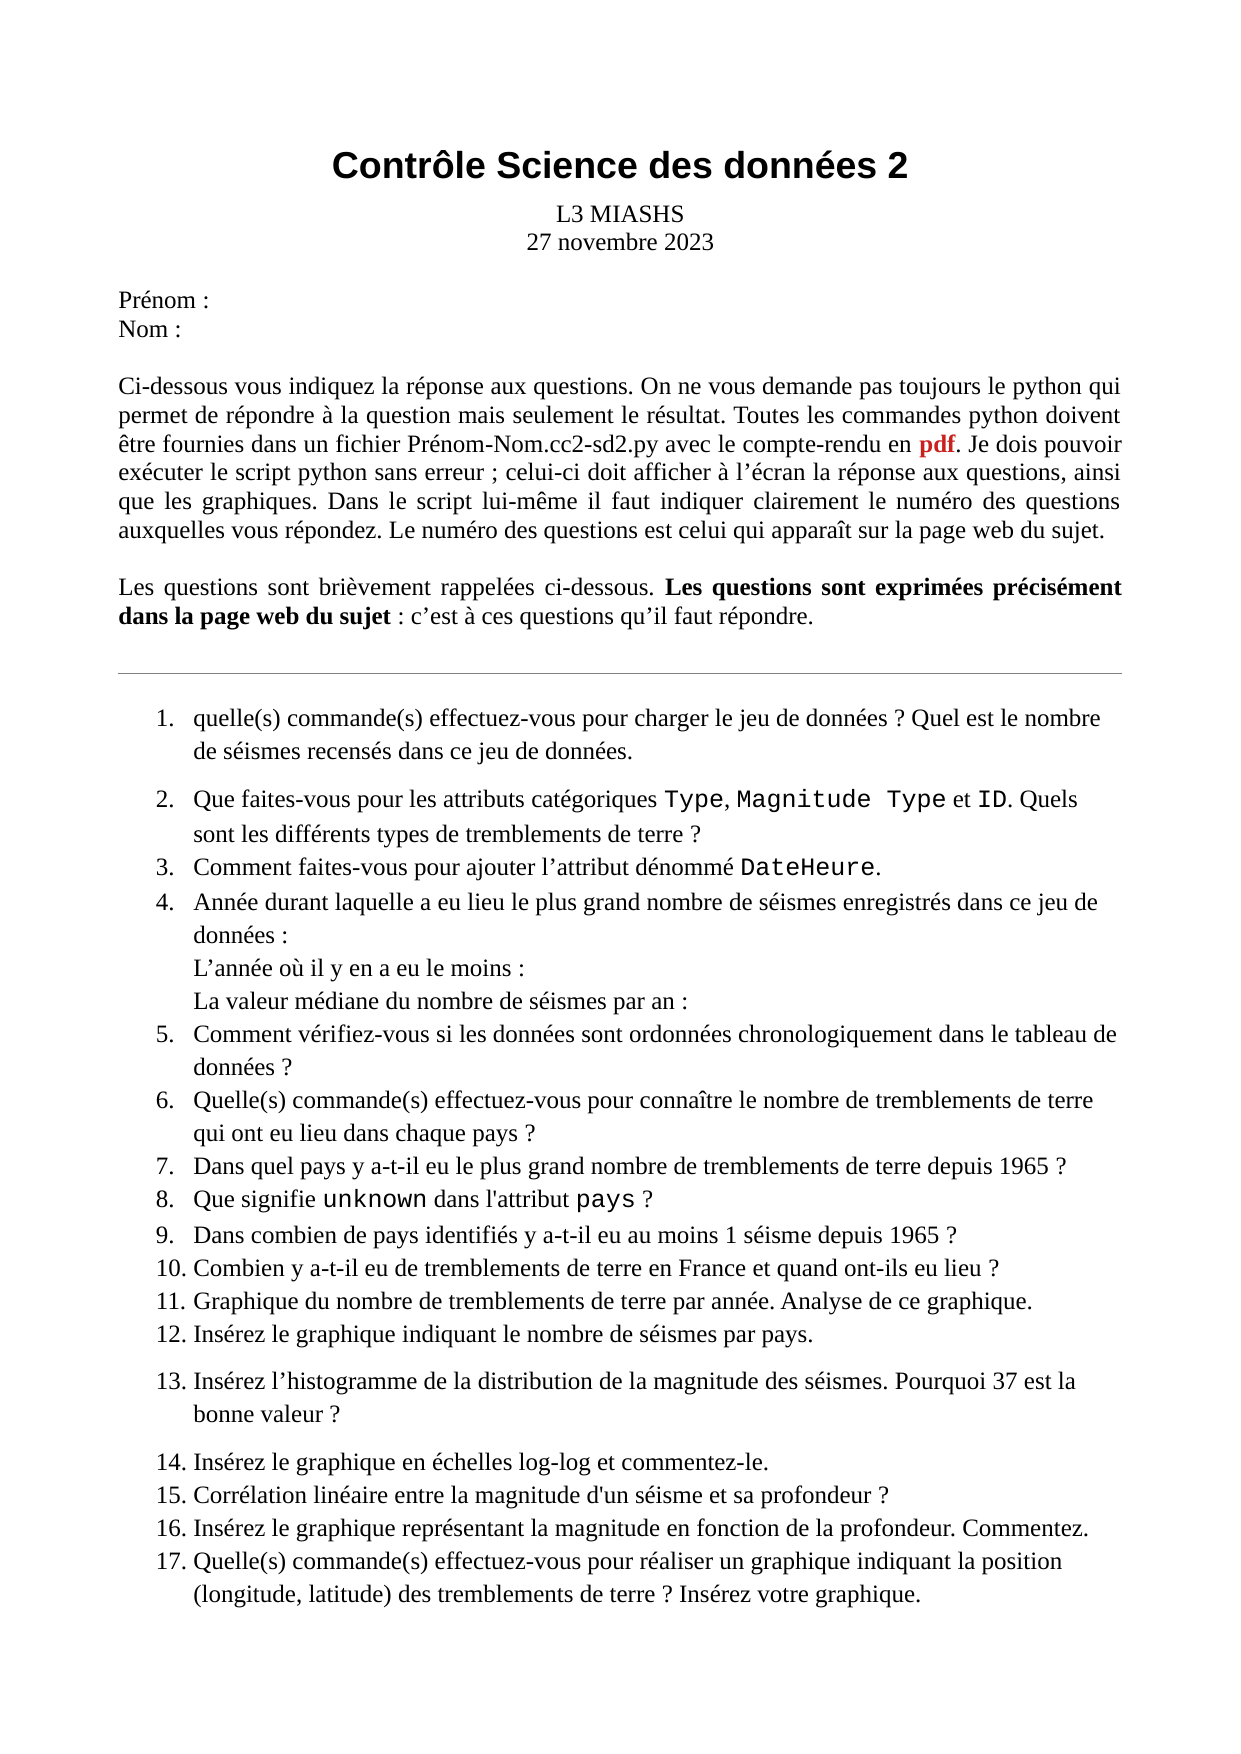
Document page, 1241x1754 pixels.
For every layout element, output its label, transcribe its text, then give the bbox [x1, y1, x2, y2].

list Quelle(s) commande(s) effectuez-vous pour connaître le nombre de tremblements de terre qui ont eu lieu dans chaque pays ? [156, 1085, 1122, 1147]
text Prénom : [118, 285, 1122, 314]
list L’année où il y en a eu le moins : [156, 953, 1122, 982]
list Insérez le graphique en échelles log-log et commentez-le. [156, 1447, 1122, 1476]
list Comment vérifiez-vous si les données sont ordonnées chronologiquement dans le tableau de données ? [156, 1019, 1122, 1081]
list Insérez le graphique représentant la magnitude en fonction de la profondeur. Commentez. [156, 1513, 1122, 1542]
list quelle(s) commande(s) effectuez-vous pour charger le jeu de données ? Quel est le nombre de séismes recensés dans ce jeu de données. [156, 703, 1122, 765]
list Année durant laquelle a eu lieu le plus grand nombre de séismes enregistrés dans ce jeu de données : [156, 887, 1122, 949]
list Quelle(s) commande(s) effectuez-vous pour réaliser un graphique indiquant la position (longitude, latitude) des tremblements de terre ? Insérez votre graphique. [156, 1546, 1122, 1608]
text L3 MIASHS [118, 199, 1122, 227]
list Dans combien de pays identifiés y a-t-il eu au moins 1 séisme depuis 1965 ? [156, 1220, 1122, 1248]
subtitle Contrôle Science des données 2 [118, 143, 1122, 186]
list Graphique du nombre de tremblements de terre par année. Analyse de ce graphique. [156, 1286, 1122, 1314]
text Nom : [118, 314, 1122, 342]
list Comment faites-vous pour ajouter l’attribut dénommé DateHeure. [156, 852, 1122, 883]
text Ci-dessous vous indiquez la réponse aux questions. On ne vous demande pas toujours le python qui permet de répondre à la question mais seulement le résultat. Toutes les commandes python doivent être fournies dans un fichier Prénom-Nom.cc2-sd2.py avec le compte-rendu en pdf. Je dois pouvoir exécuter le script python sans erreur ; celui-ci doit afficher à l’écran la réponse aux questions, ainsi que les graphiques. Dans le script lui-même il faut indiquer clairement le numéro des questions auxquelles vous répondez. Le numéro des questions est celui qui apparaît sur la page web du sujet. [118, 371, 1122, 544]
list Insérez l’histogramme de la distribution de la magnitude des séismes. Pourquoi 37 est la bonne valeur ? [156, 1366, 1122, 1428]
list Insérez le graphique indiquant le nombre de séismes par pays. [156, 1319, 1122, 1348]
list Combien y a-t-il eu de tremblements de terre en France et quand ont-ils eu lieu ? [156, 1253, 1122, 1282]
list Que faites-vous pour les attributs catégoriques Type, Magnitude Type et ID. Quels sont les différents types de tremblements de terre ? [156, 784, 1122, 847]
text Les questions sont brièvement rappelées ci-dessous. Les questions sont exprimées précisément dans la page web du sujet : c’est à ces questions qu’il faut répondre. [118, 572, 1122, 630]
list La valeur médiane du nombre de séismes par an : [156, 986, 1122, 1015]
list Corrélation linéaire entre la magnitude d'un séisme et sa profondeur ? [156, 1480, 1122, 1509]
list Dans quel pays y a-t-il eu le plus grand nombre de tremblements de terre depuis 1965 ? [156, 1151, 1122, 1180]
list Que signifie unknown dans l'attribut pays ? [156, 1184, 1122, 1215]
text 27 novembre 2023 [118, 227, 1122, 256]
